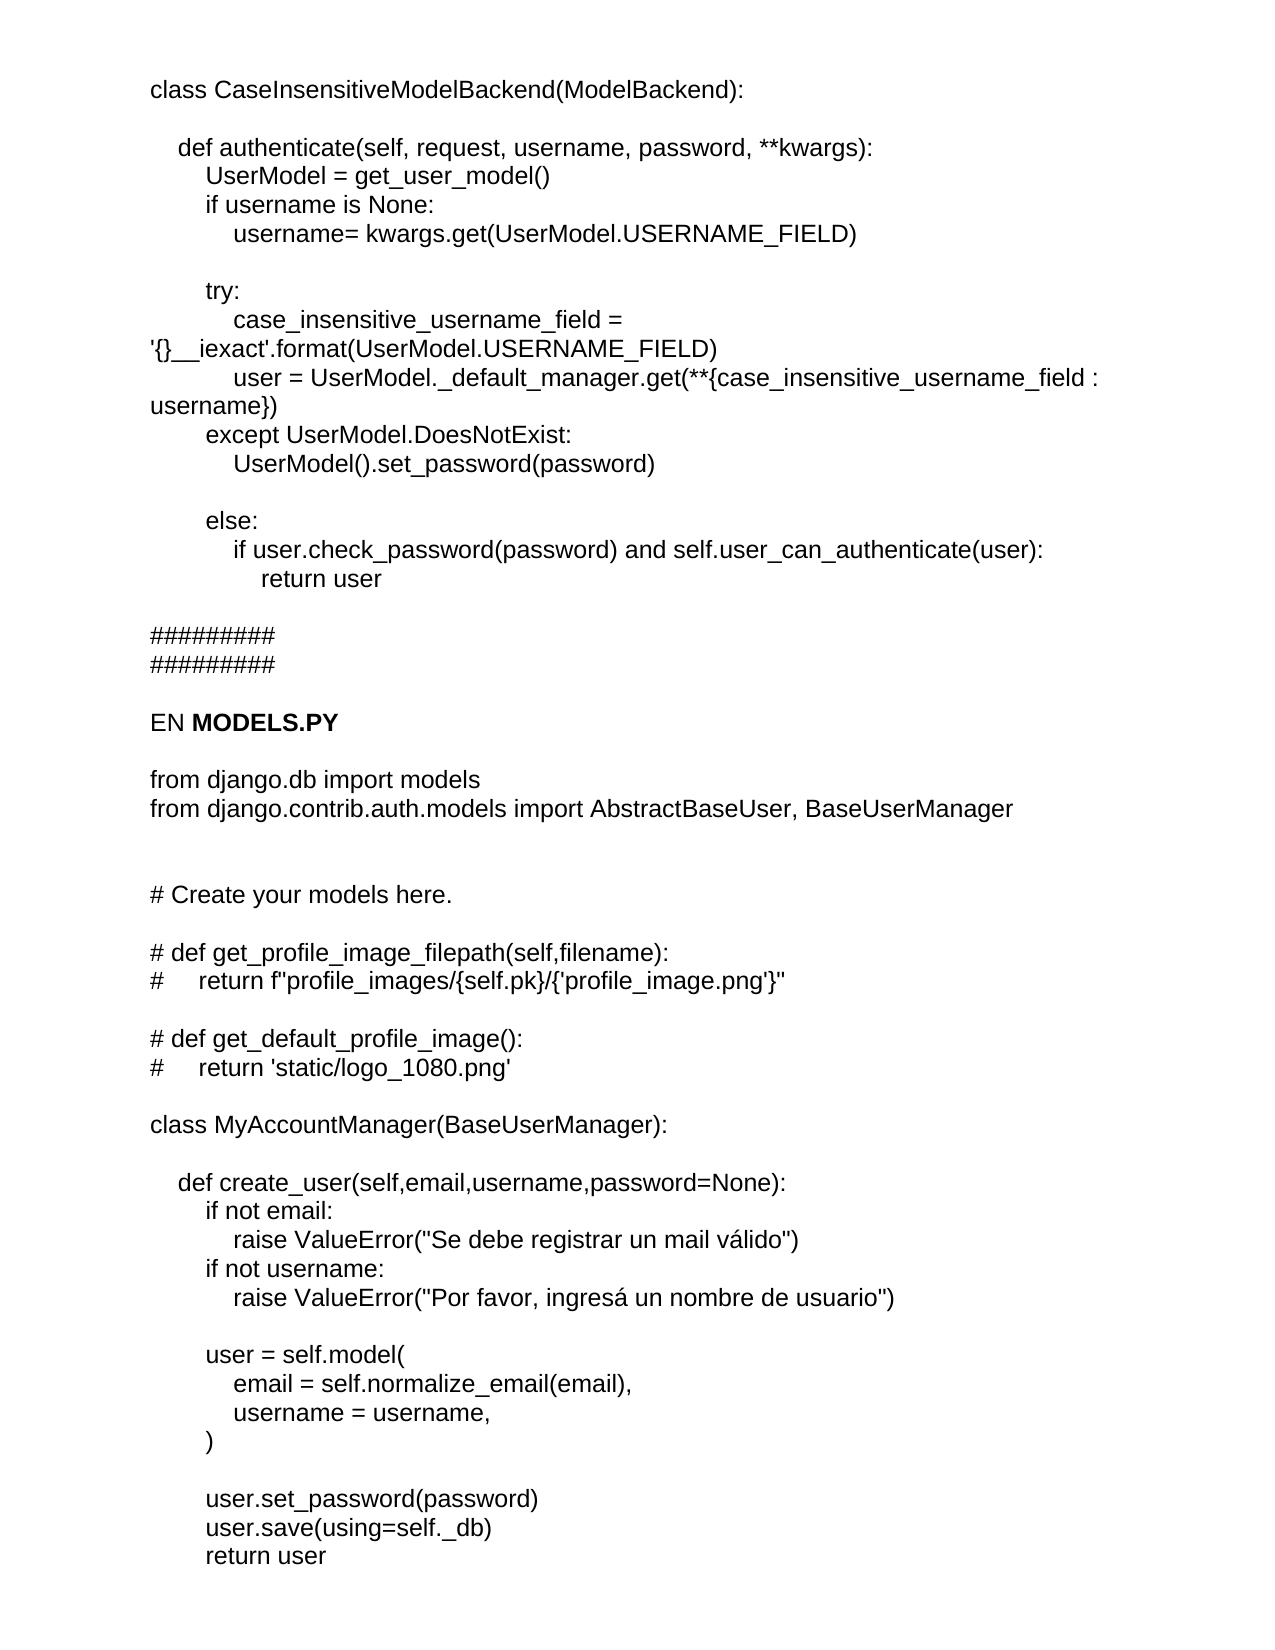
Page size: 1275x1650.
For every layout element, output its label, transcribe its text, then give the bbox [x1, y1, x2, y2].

text # def get_profile_image_filepath(self,filename): [150, 937, 1125, 966]
text ) [150, 1426, 1125, 1455]
text EN MODELS.PY [150, 707, 1125, 736]
text case_insensitive_username_field = '{}__iexact'.format(UserModel.USERNAME_FIELD) [150, 305, 1125, 362]
text email = self.normalize_email(email), [150, 1369, 1125, 1397]
text UserModel().set_password(password) [150, 449, 1125, 477]
text def authenticate(self, request, username, password, **kwargs): [150, 132, 1125, 161]
text from django.db import models [150, 765, 1125, 794]
text # Create your models here. [150, 880, 1125, 909]
text user.save(using=self._db) [150, 1512, 1125, 1541]
text # def get_default_profile_image(): [150, 1024, 1125, 1052]
text # return 'static/logo_1080.png' [150, 1052, 1125, 1081]
text if not email: [150, 1196, 1125, 1225]
text raise ValueError("Se debe registrar un mail válido") [150, 1225, 1125, 1254]
text return user [150, 1541, 1125, 1570]
text UserModel = get_user_model() [150, 161, 1125, 190]
text return user [150, 564, 1125, 592]
text # return f"profile_images/{self.pk}/{'profile_image.png'}" [150, 966, 1125, 995]
text if username is None: [150, 190, 1125, 219]
text ######### [150, 621, 1125, 650]
text try: [150, 276, 1125, 305]
text class CaseInsensitiveModelBackend(ModelBackend): [150, 75, 1125, 104]
text if user.check_password(password) and self.user_can_authenticate(user): [150, 535, 1125, 564]
text else: [150, 506, 1125, 535]
text user = UserModel._default_manager.get(**{case_insensitive_username_field : username}) [150, 362, 1125, 420]
text raise ValueError("Por favor, ingresá un nombre de usuario") [150, 1282, 1125, 1311]
text user.set_password(password) [150, 1484, 1125, 1512]
text ######### [150, 650, 1125, 679]
text if not username: [150, 1254, 1125, 1282]
text username = username, [150, 1397, 1125, 1426]
text username= kwargs.get(UserModel.USERNAME_FIELD) [150, 219, 1125, 247]
text except UserModel.DoesNotExist: [150, 420, 1125, 449]
text class MyAccountManager(BaseUserManager): [150, 1110, 1125, 1139]
text from django.contrib.auth.models import AbstractBaseUser, BaseUserManager [150, 794, 1125, 822]
text user = self.model( [150, 1340, 1125, 1369]
text def create_user(self,email,username,password=None): [150, 1167, 1125, 1196]
